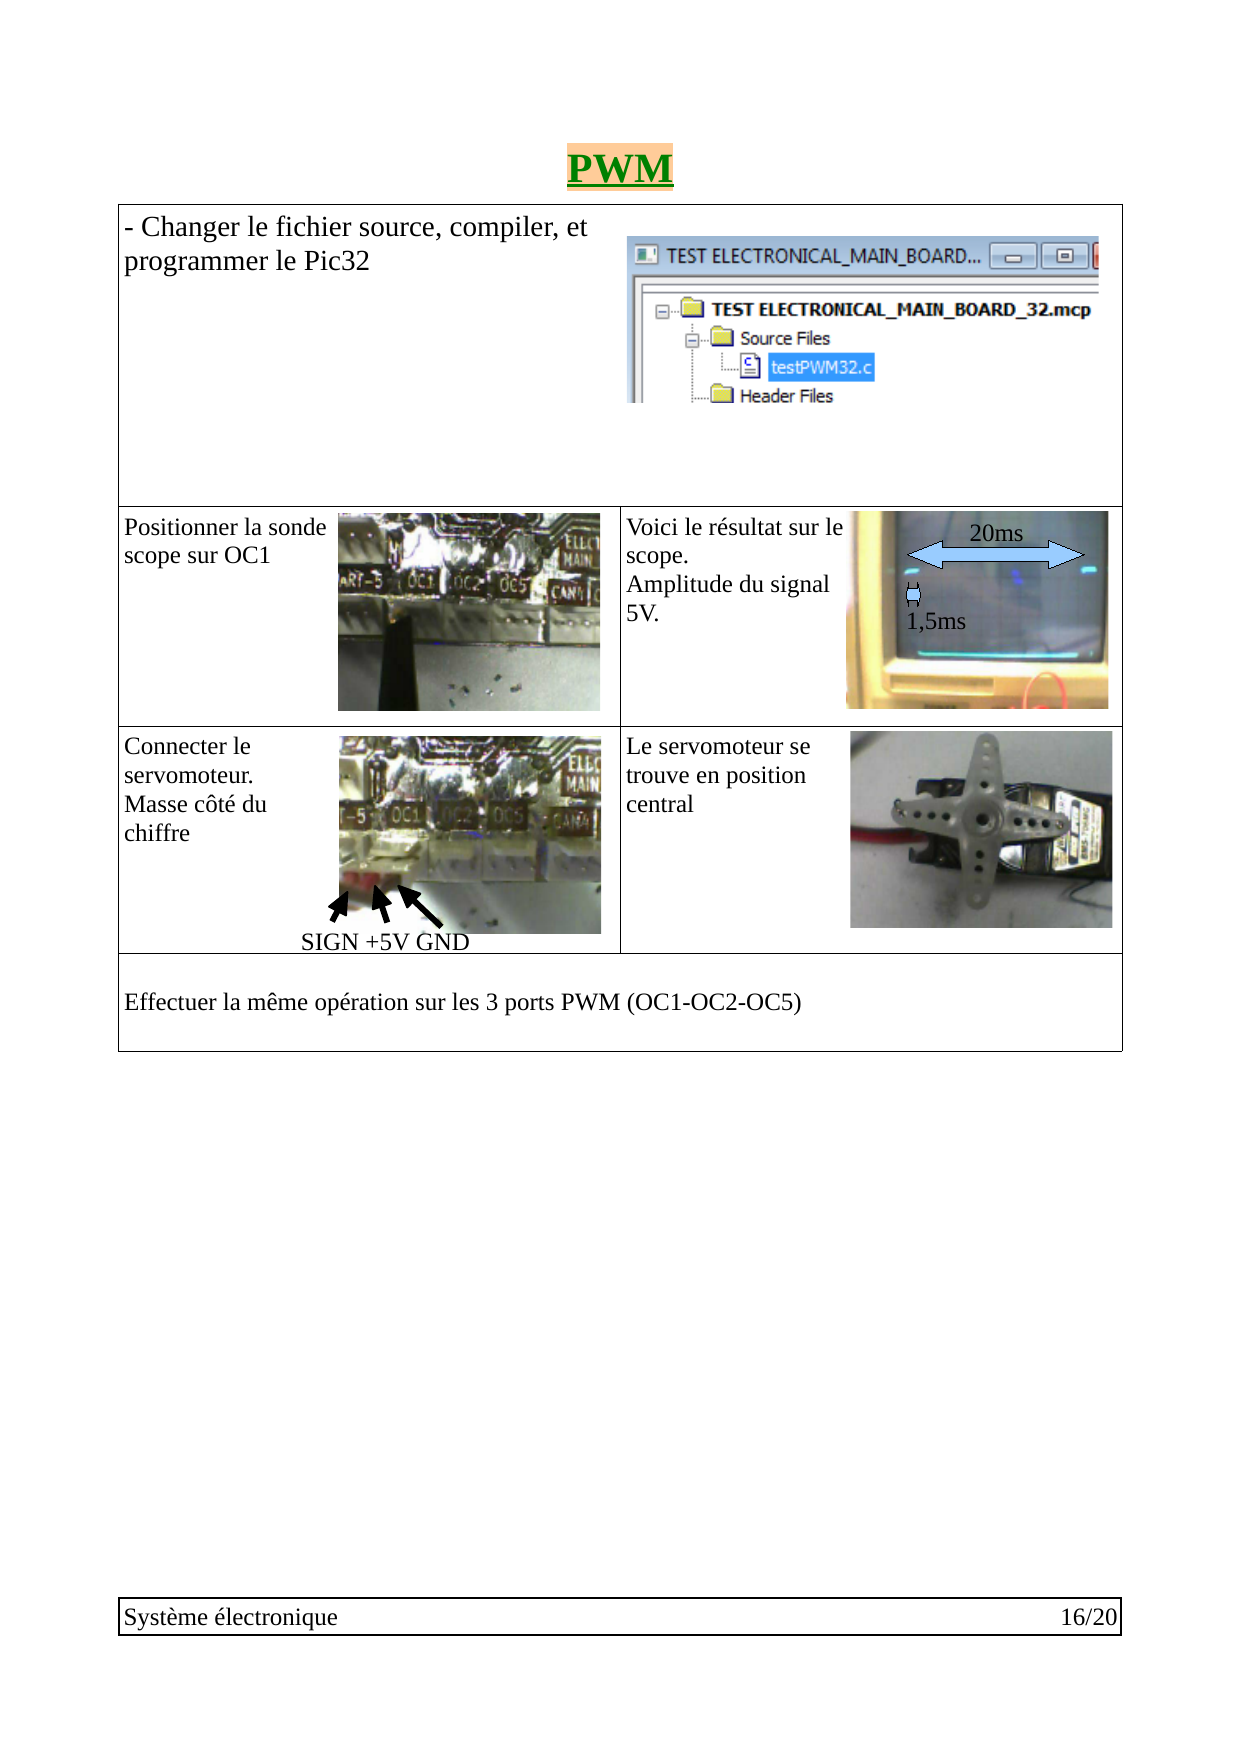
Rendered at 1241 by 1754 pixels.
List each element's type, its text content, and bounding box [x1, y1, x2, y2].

subtitle PWM [118, 143, 1122, 191]
table_cell Le servomoteur se trouve en position central [621, 727, 1122, 953]
table_header Effectuer la même opération sur les 3 ports PWM (OC1-OC2-OC5) [119, 954, 1122, 1051]
picture [846, 511, 1109, 709]
picture [339, 736, 602, 934]
picture [850, 731, 1113, 928]
table_header Voici le résultat sur le scope. Amplitude du signal 5V. [621, 507, 1122, 726]
table_header - Changer le fichier source, compiler, et programmer le Pic32 [119, 205, 1122, 506]
table_header Positionner la sonde scope sur OC1 [119, 507, 620, 726]
table_cell Connecter le servomoteur. Masse côté du chiffre [119, 727, 620, 953]
picture [338, 513, 601, 711]
